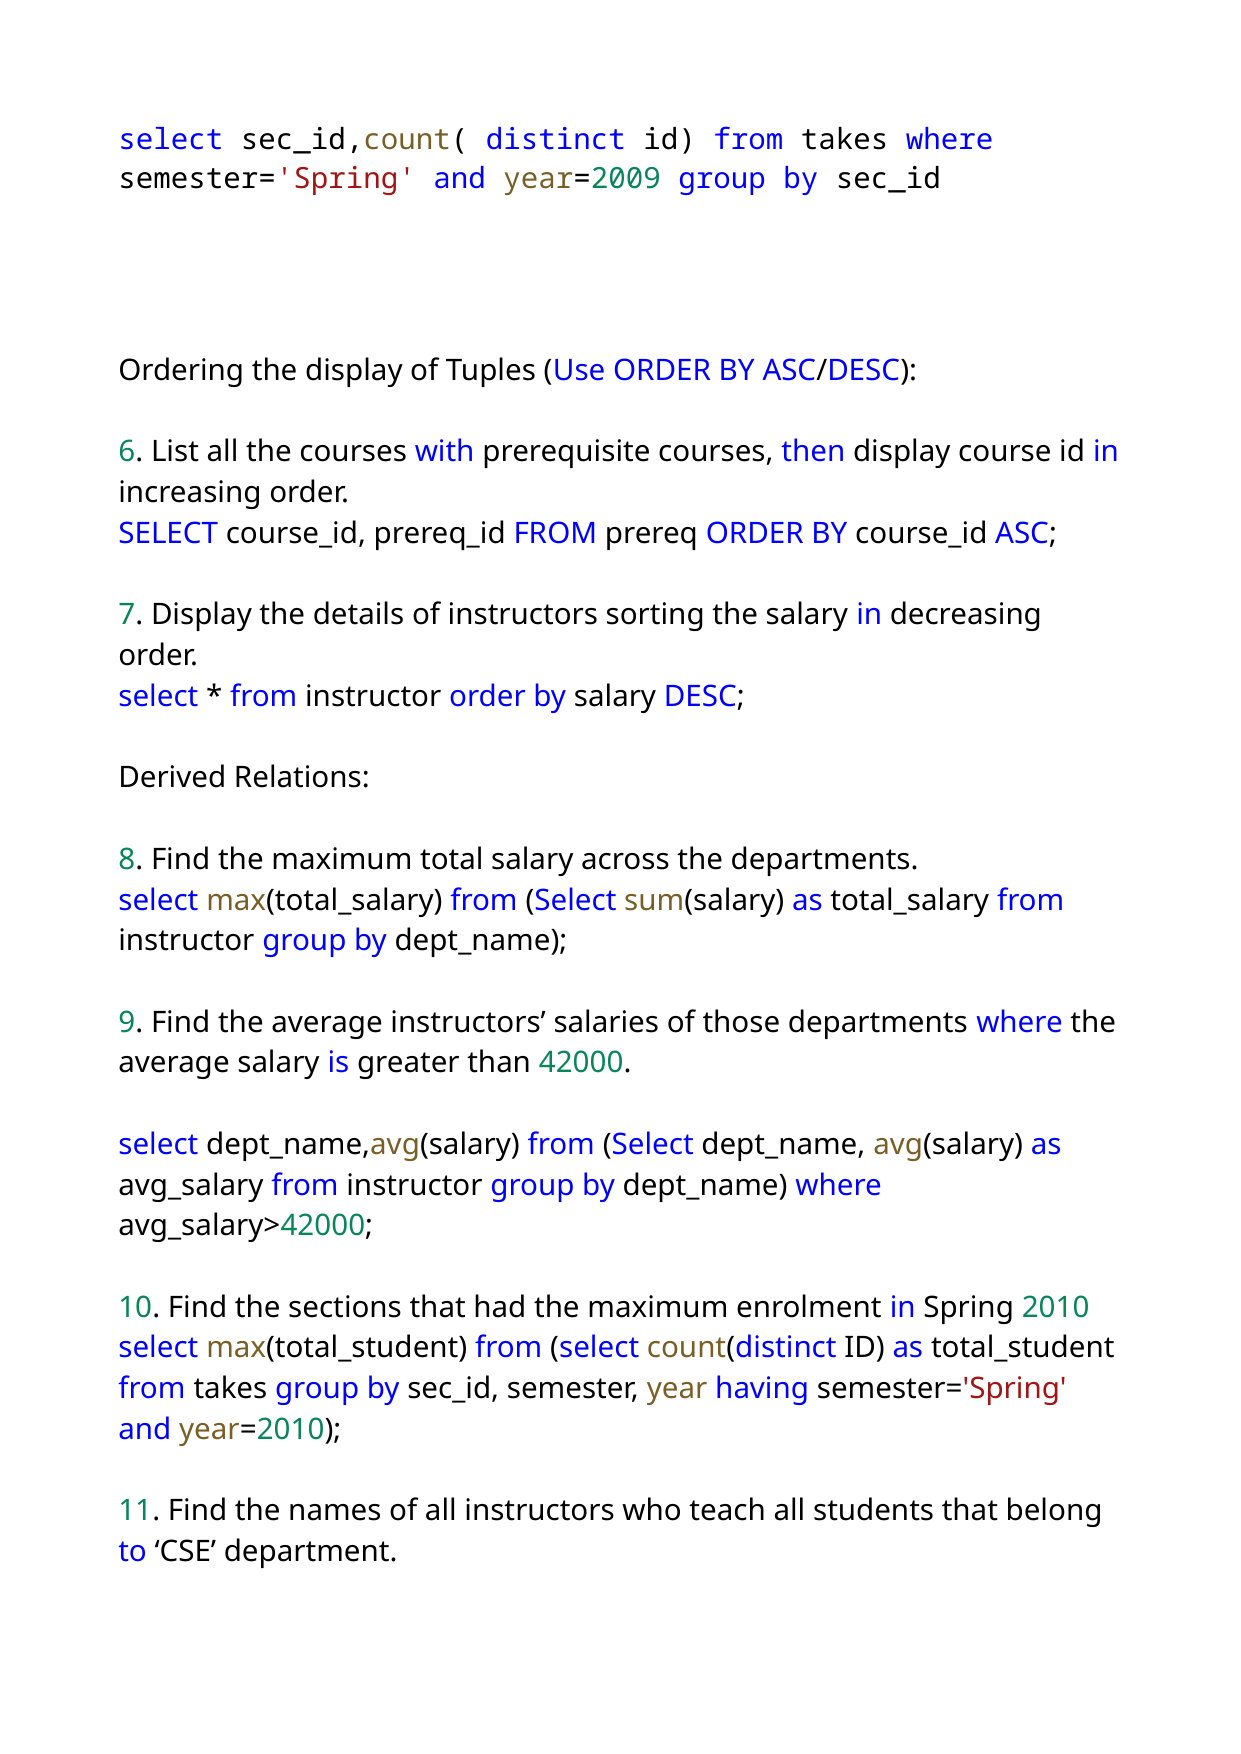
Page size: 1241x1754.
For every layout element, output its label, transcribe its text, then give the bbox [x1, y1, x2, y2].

text select max(total_student) from (select count(distinct ID) as total_student from takes group by sec_id, semester, year having semester='Spring' and year=2010); [118, 1326, 1122, 1448]
text select sec_id,count( distinct id) from takes where semester='Spring' and year=2009 group by sec_id [118, 118, 1122, 197]
text 10. Find the sections that had the maximum enrolment in Spring 2010 [118, 1285, 1122, 1326]
text 7. Display the details of instructors sorting the salary in decreasing order. [118, 593, 1122, 674]
text 11. Find the names of all instructors who teach all students that belong to ‘CSE’ department. [118, 1489, 1122, 1570]
text select dept_name,avg(salary) from (Select dept_name, avg(salary) as avg_salary from instructor group by dept_name) where avg_salary>42000; [118, 1122, 1122, 1244]
text SELECT course_id, prereq_id FROM prereq ORDER BY course_id ASC; [118, 511, 1122, 552]
text Derived Relations: [118, 756, 1122, 796]
text 8. Find the maximum total salary across the departments. [118, 837, 1122, 878]
text select max(total_salary) from (Select sum(salary) as total_salary from instructor group by dept_name); [118, 878, 1122, 959]
text 9. Find the average instructors’ salaries of those departments where the average salary is greater than 42000. [118, 1000, 1122, 1081]
text select * from instructor order by salary DESC; [118, 674, 1122, 715]
text Ordering the display of Tuples (Use ORDER BY ASC/DESC): [118, 348, 1122, 389]
text 6. List all the courses with prerequisite courses, then display course id in increasing order. [118, 430, 1122, 511]
